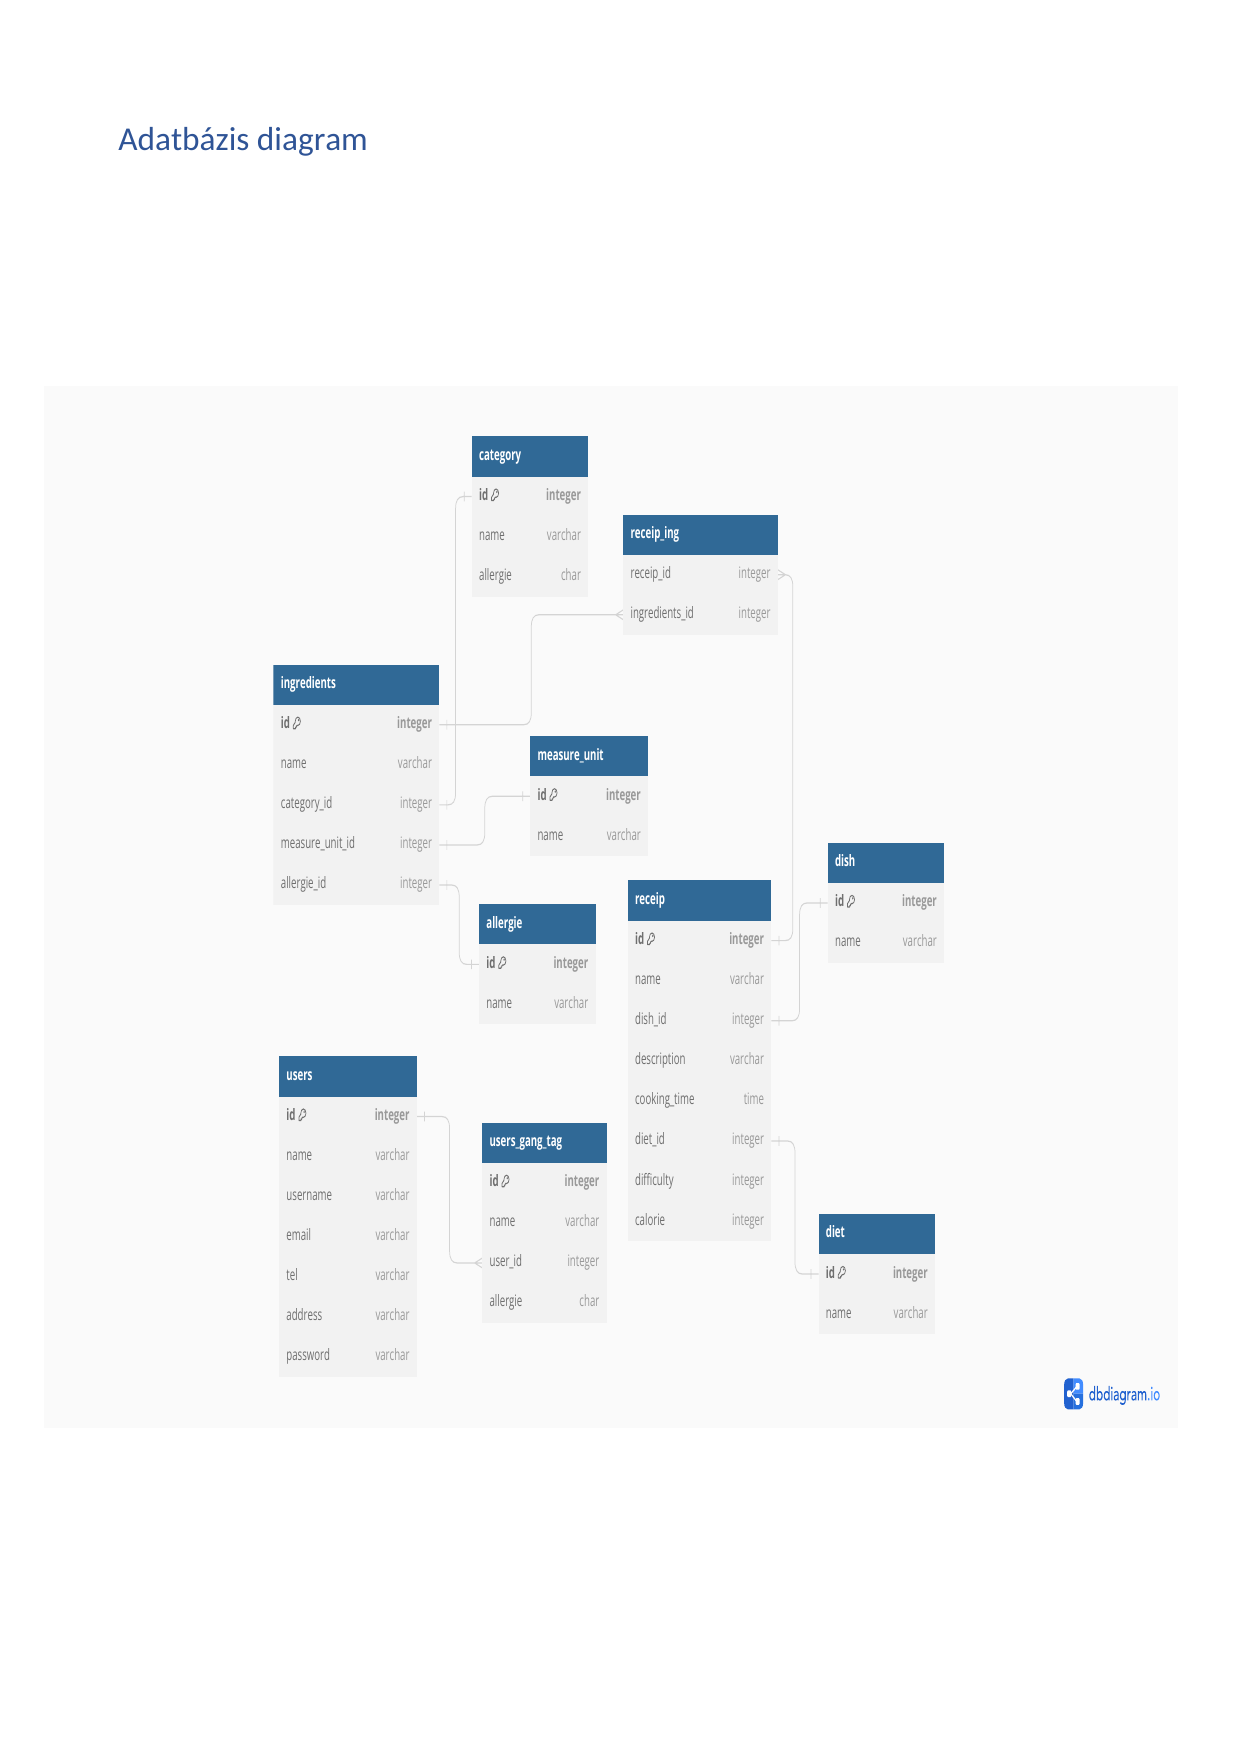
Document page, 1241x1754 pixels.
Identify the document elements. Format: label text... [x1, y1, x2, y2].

text Adatbázis diagram [118, 118, 1122, 159]
